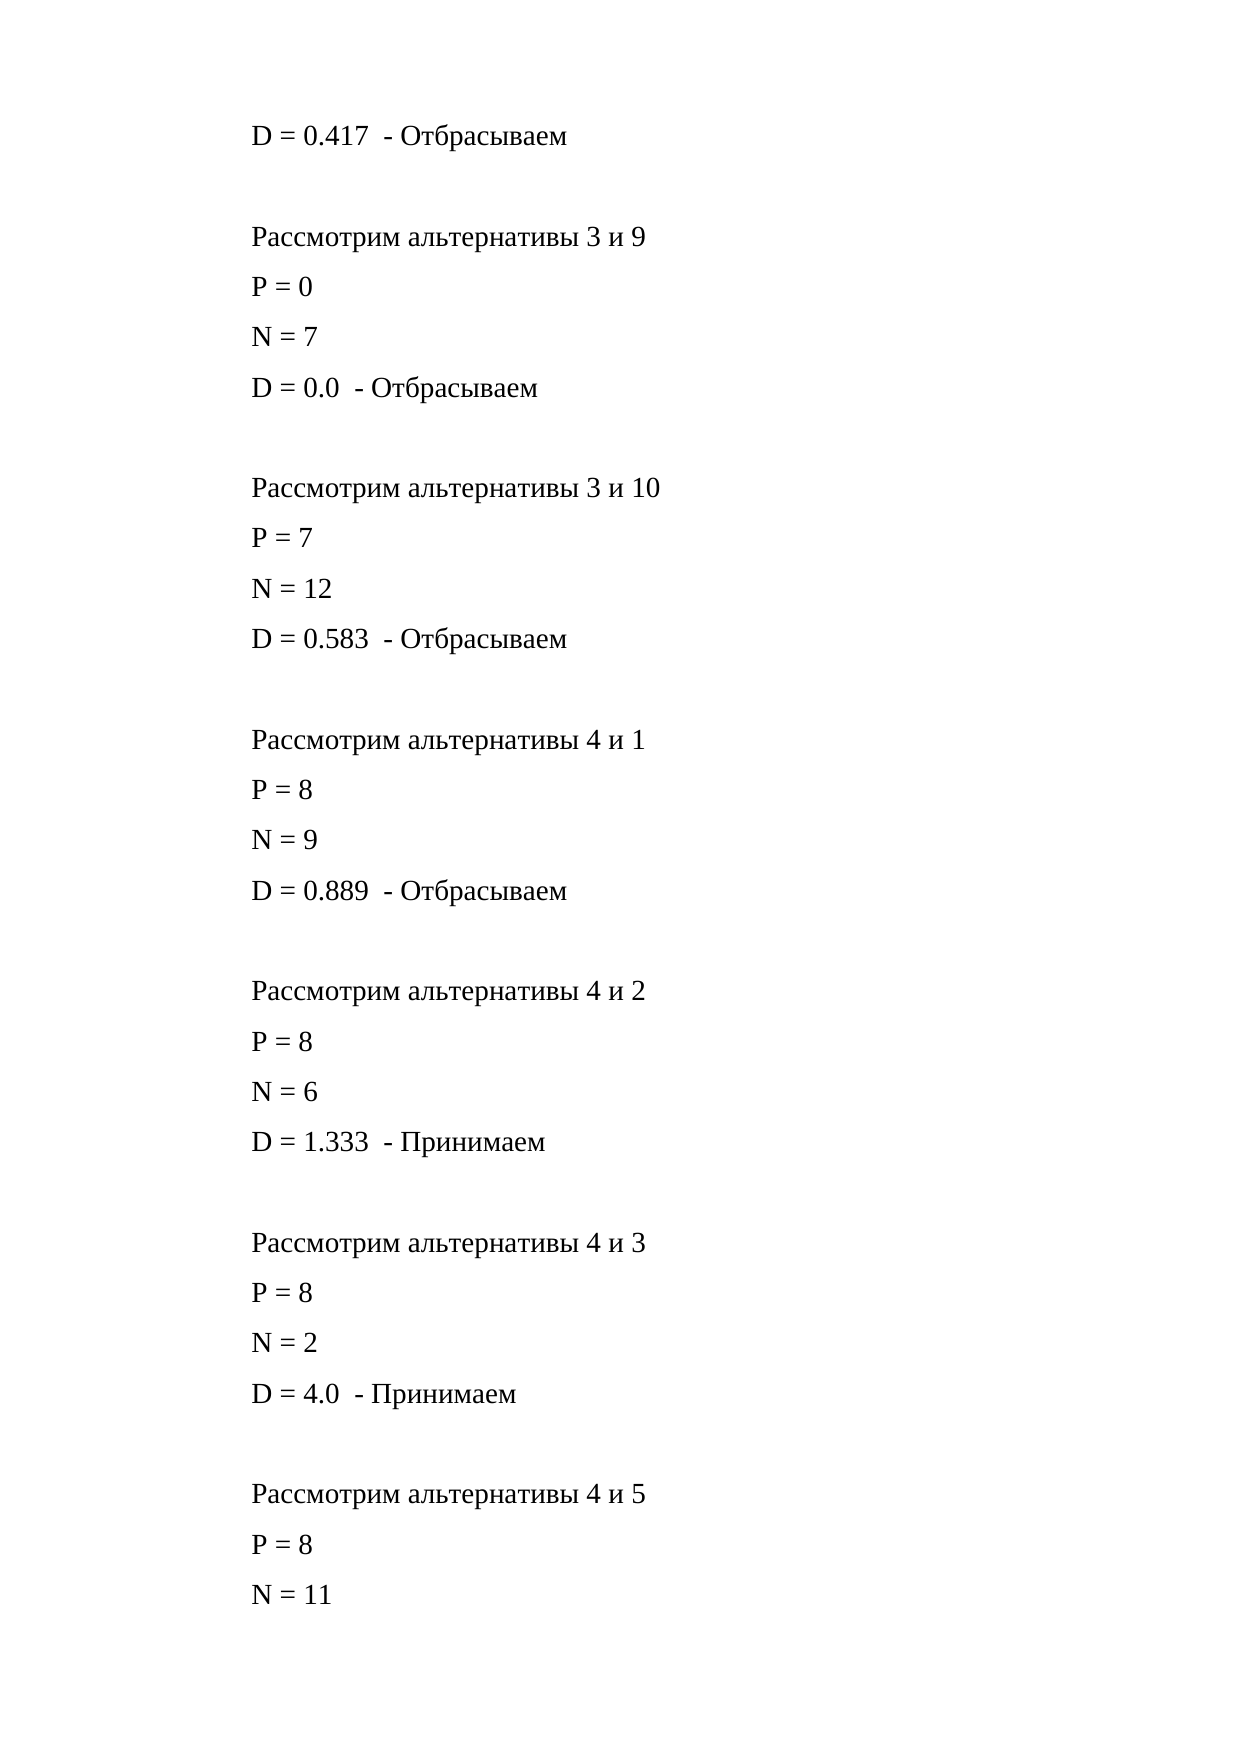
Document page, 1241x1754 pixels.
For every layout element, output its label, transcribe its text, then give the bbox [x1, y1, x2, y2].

text D = 0.889 - Отбрасываем [177, 873, 1181, 906]
text P = 8 [177, 1527, 1181, 1560]
text Рассмотрим альтернативы 4 и 2 [177, 973, 1181, 1007]
text D = 0.417 - Отбрасываем [177, 118, 1181, 152]
text P = 7 [177, 521, 1181, 554]
text Рассмотрим альтернативы 3 и 10 [177, 470, 1181, 504]
text P = 0 [177, 269, 1181, 303]
text P = 8 [177, 1024, 1181, 1057]
text Рассмотрим альтернативы 4 и 5 [177, 1477, 1181, 1510]
text N = 2 [177, 1326, 1181, 1359]
text N = 6 [177, 1074, 1181, 1108]
text D = 4.0 - Принимаем [177, 1376, 1181, 1409]
text D = 0.583 - Отбрасываем [177, 621, 1181, 655]
text Рассмотрим альтернативы 4 и 1 [177, 722, 1181, 755]
text N = 9 [177, 822, 1181, 856]
text D = 0.0 - Отбрасываем [177, 370, 1181, 403]
text P = 8 [177, 772, 1181, 806]
text Рассмотрим альтернативы 3 и 9 [177, 219, 1181, 252]
text D = 1.333 - Принимаем [177, 1124, 1181, 1158]
text P = 8 [177, 1275, 1181, 1309]
text N = 7 [177, 319, 1181, 353]
text Рассмотрим альтернативы 4 и 3 [177, 1225, 1181, 1258]
text N = 11 [177, 1577, 1181, 1611]
text N = 12 [177, 571, 1181, 604]
